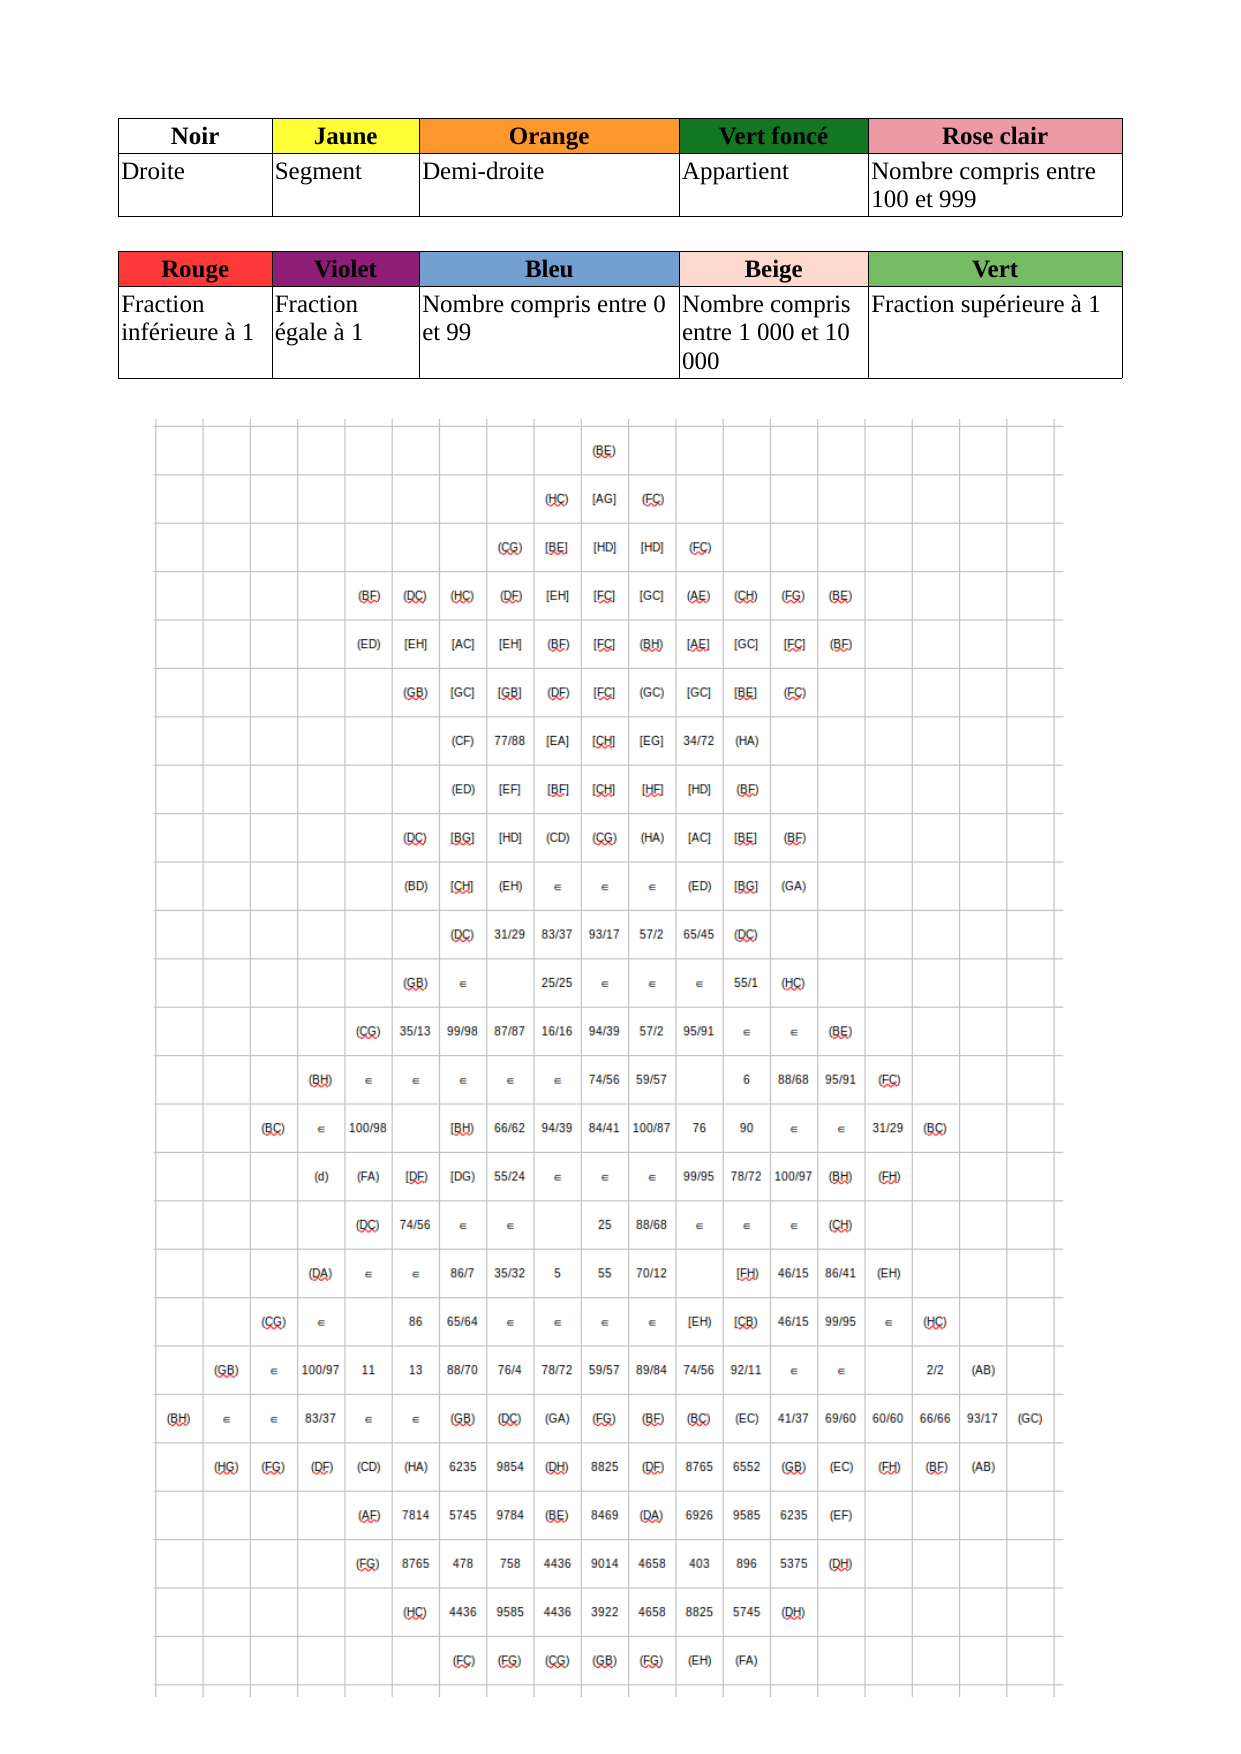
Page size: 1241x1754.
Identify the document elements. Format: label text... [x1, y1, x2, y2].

table_cell Bleu [420, 252, 679, 286]
table_cell Violet [273, 252, 419, 286]
table_header Orange [420, 119, 679, 153]
table_cell Nombre compris entre 1 000 et 10 000 [680, 287, 868, 378]
table_header Jaune [273, 119, 419, 153]
table_cell [868, 217, 1122, 251]
table_cell Droite [119, 154, 272, 216]
table_cell Beige [680, 252, 868, 286]
table_cell Fraction supérieure à 1 [869, 287, 1122, 378]
table_cell Nombre compris entre 100 et 999 [869, 154, 1122, 216]
table_cell Fraction égale à 1 [273, 287, 419, 378]
table_header Vert foncé [680, 119, 868, 153]
table_cell [272, 217, 419, 251]
table_header Rose clair [869, 119, 1122, 153]
table_cell Segment [273, 154, 419, 216]
table_cell Fraction inférieure à 1 [119, 287, 272, 378]
table_cell [419, 217, 679, 251]
table_cell Nombre compris entre 0 et 99 [420, 287, 679, 378]
table_cell Demi-droite [420, 154, 679, 216]
picture [153, 419, 1064, 1697]
table_cell Rouge [119, 252, 272, 286]
table_cell Appartient [680, 154, 868, 216]
table_header Noir [119, 119, 272, 153]
table_cell Vert [869, 252, 1122, 286]
table_cell [679, 217, 868, 251]
table_cell [118, 217, 272, 251]
